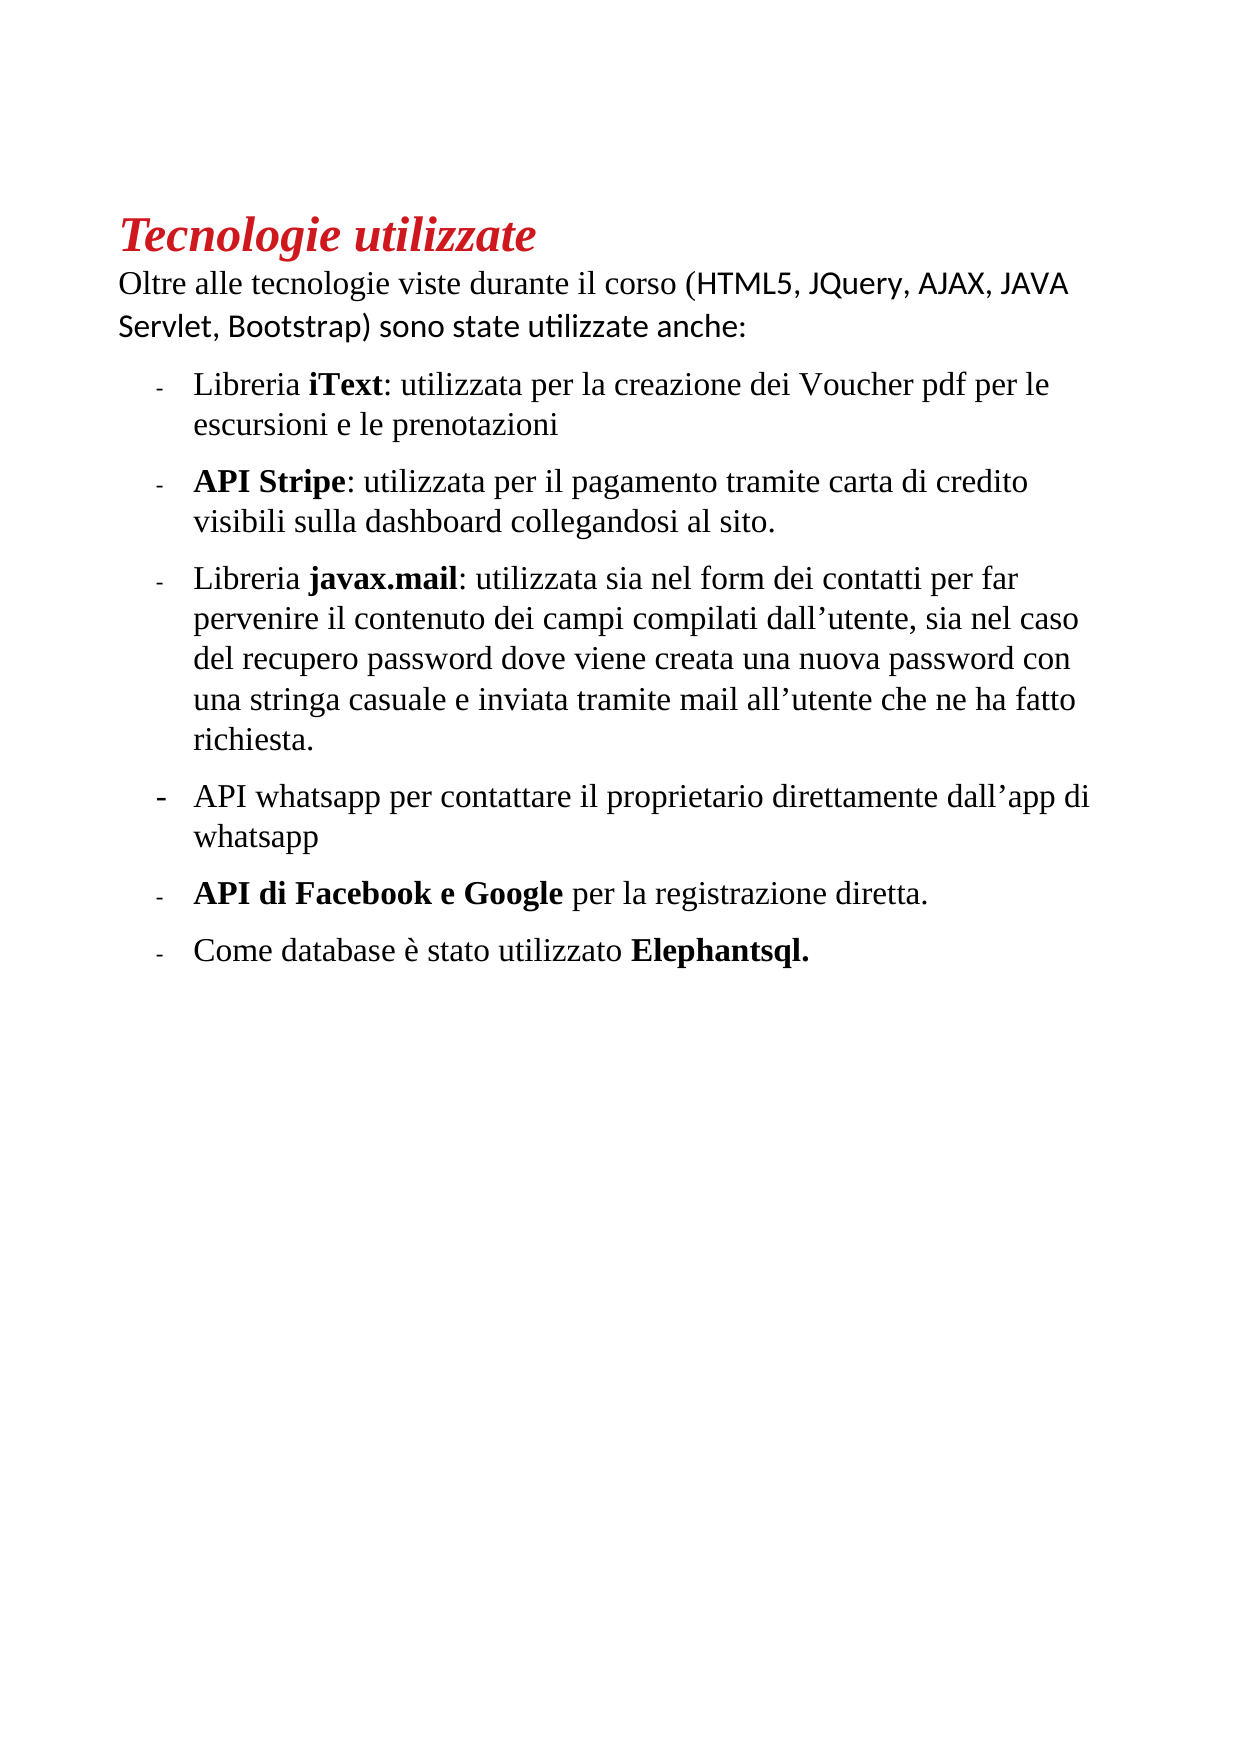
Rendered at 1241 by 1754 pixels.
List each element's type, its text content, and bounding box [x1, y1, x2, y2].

list Libreria iText: utilizzata per la creazione dei Voucher pdf per le escursioni e le prenotazioni [156, 364, 1122, 443]
text Oltre alle tecnologie viste durante il corso (HTML5, JQuery, AJAX, JAVA Servlet, Bootstrap) sono state utilizzate anche: [118, 262, 1122, 345]
list Libreria javax.mail: utilizzata sia nel form dei contatti per far pervenire il contenuto dei campi compilati dall’utente, sia nel caso del recupero password dove viene creata una nuova password con una stringa casuale e inviata tramite mail all’utente che ne ha fatto richiesta. [156, 558, 1122, 757]
list API Stripe: utilizzata per il pagamento tramite carta di credito visibili sulla dashboard collegandosi al sito. [156, 461, 1122, 540]
text Tecnologie utilizzate [118, 204, 1122, 262]
list API di Facebook e Google per la registrazione diretta. [156, 873, 1122, 911]
list Come database è stato utilizzato Elephantsql. [156, 930, 1122, 968]
list API whatsapp per contattare il proprietario direttamente dall’app di whatsapp [156, 776, 1122, 854]
